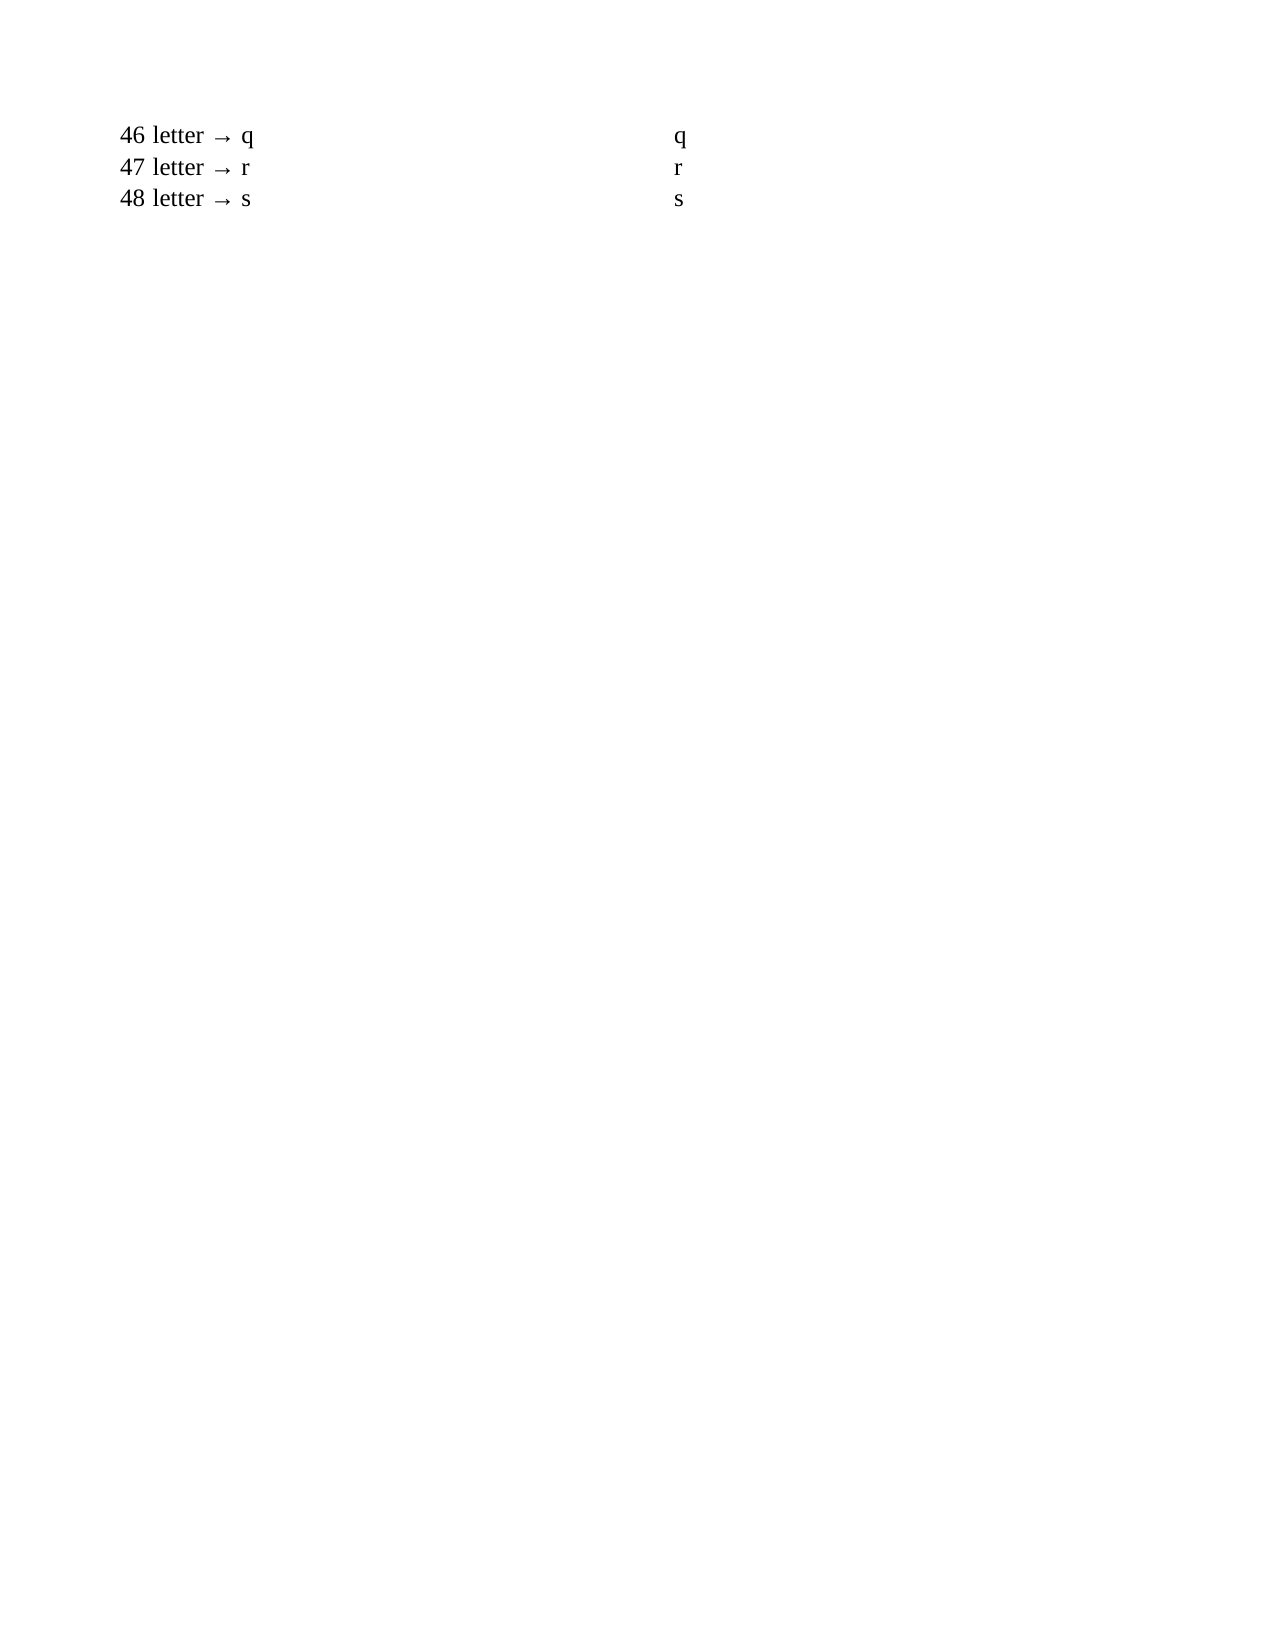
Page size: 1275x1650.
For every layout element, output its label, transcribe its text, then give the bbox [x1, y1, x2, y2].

table_cell s [673, 182, 1078, 214]
table_cell r [673, 150, 1078, 182]
table_cell q [673, 118, 1078, 150]
table_cell 47 [118, 150, 151, 182]
table_cell 48 [118, 182, 151, 214]
table_cell letter → s [151, 182, 672, 214]
table_cell 46 [118, 118, 151, 150]
table_cell letter → q [151, 118, 672, 150]
table_cell letter → r [151, 150, 672, 182]
